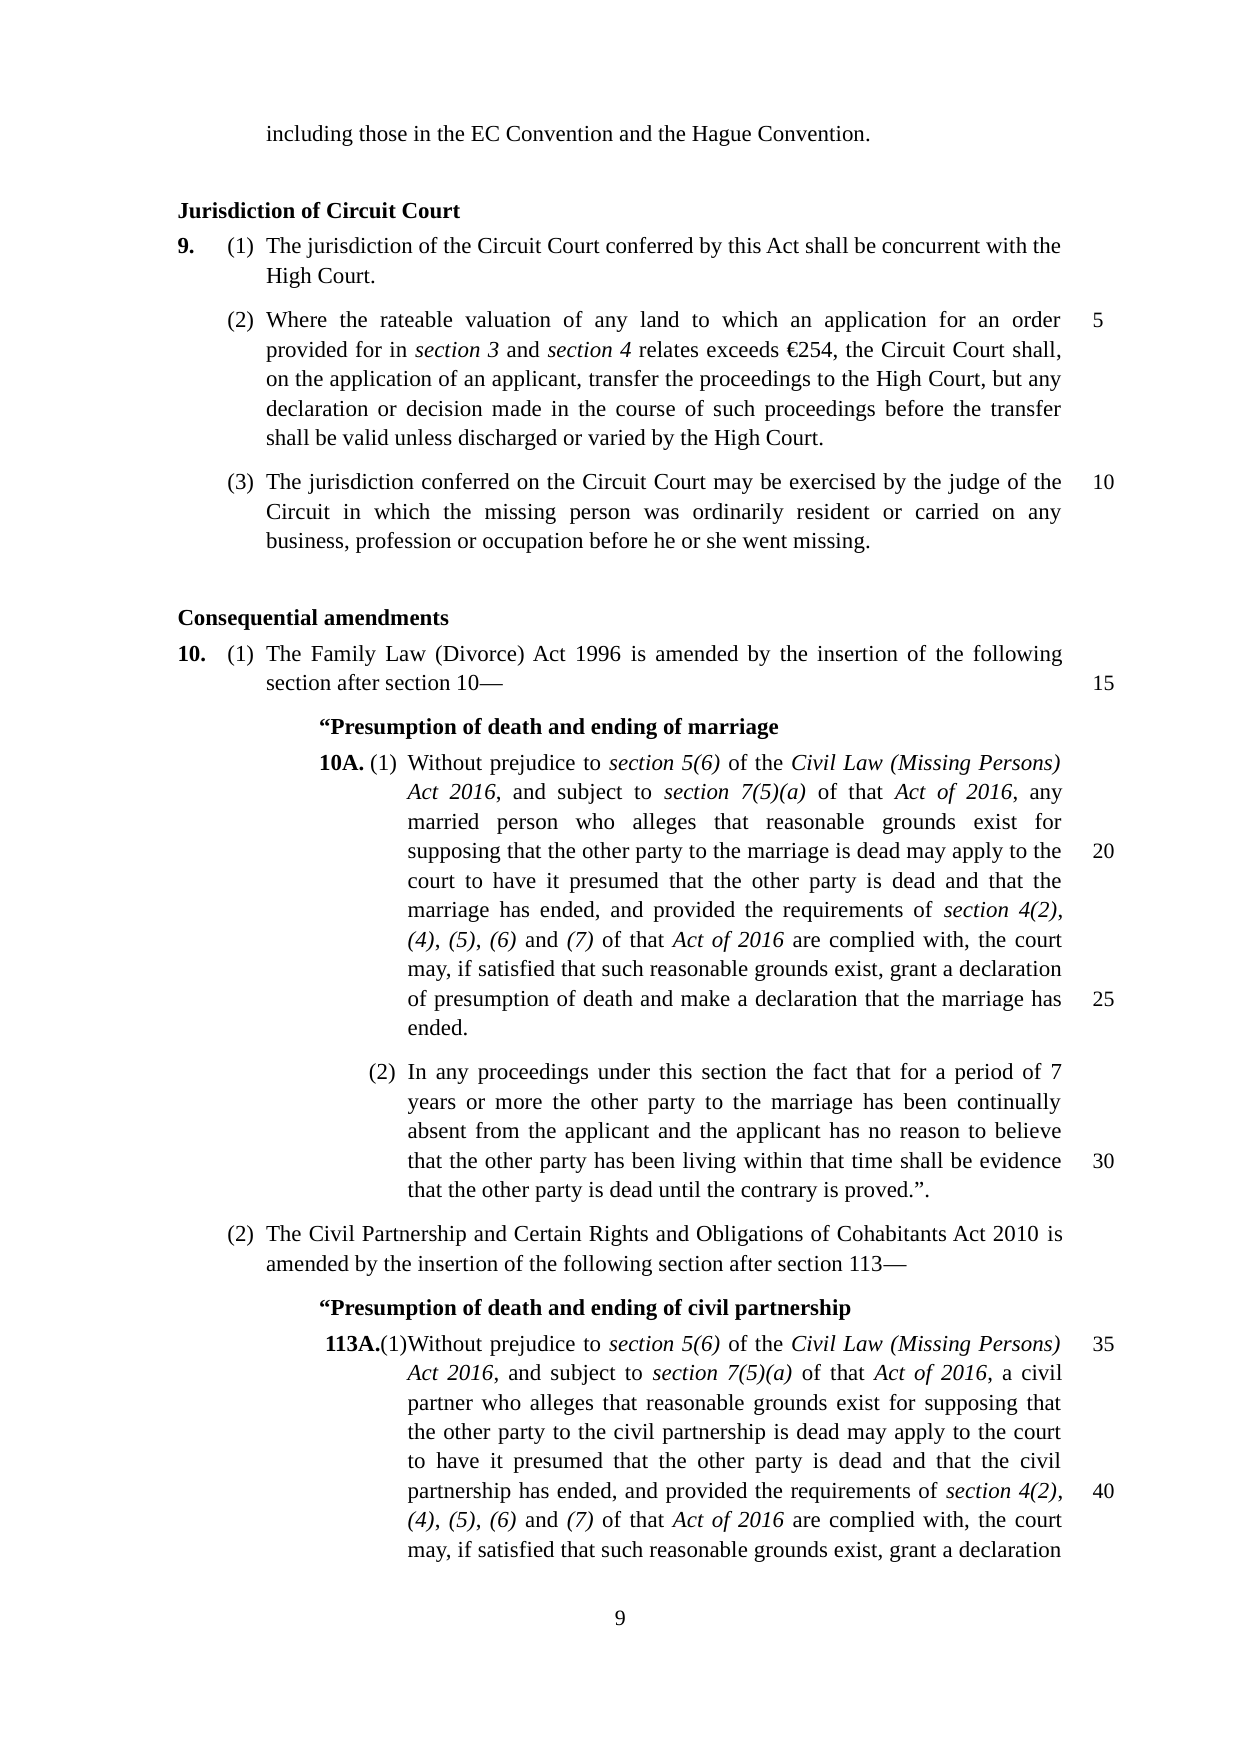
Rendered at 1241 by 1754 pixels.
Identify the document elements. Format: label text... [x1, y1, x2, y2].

text (3) The jurisdiction conferred on the Circuit Court may be exercised by the judge of the Circuit in which the missing person was ordinarily resident or carried on any business, profession or occupation before he or she went missing. [177, 466, 1063, 555]
text (2) In any proceedings under this section the fact that for a period of 7 years or more the other party to the marriage has been continually absent from the applicant and the applicant has no reason to believe that the other party has been living within that time shall be evidence that the other party is dead until the contrary is proved.”. [319, 1056, 1063, 1203]
text 113A.(1) Without prejudice to section 5(6) of the Civil Law (Missing Persons) Act 2016, and subject to section 7(5)(a) of that Act of 2016, a civil partner who alleges that reasonable grounds exist for supposing that the other party to the civil partnership is dead may apply to the court to have it presumed that the other party is dead and that the civil partnership has ended, and provided the requirements of section 4(2), (4), (5), (6) and (7) of that Act of 2016 are complied with, the court may, if satisfied that such reasonable grounds exist, grant a declaration [319, 1327, 1063, 1563]
text 9. (1) The jurisdiction of the Circuit Court conferred by this Act shall be concurrent with the High Court. [177, 230, 1063, 289]
text 10. (1) The Family Law (Divorce) Act 1996 is amended by the insertion of the following section after section 10⁠— [177, 637, 1063, 696]
text 10A. (1) Without prejudice to section 5(6) of the Civil Law (Missing Persons) Act 2016, and subject to section 7(5)(a) of that Act of 2016, any married person who alleges that reasonable grounds exist for supposing that the other party to the marriage is dead may apply to the court to have it presumed that the other party is dead and that the marriage has ended, and provided the requirements of section 4(2), (4), (5), (6) and (7) of that Act of 2016 are complied with, the court may, if satisfied that such reasonable grounds exist, grant a declaration of presumption of death and make a declaration that the marriage has ended. [319, 747, 1063, 1041]
text Consequential amendments [177, 602, 1063, 631]
text Jurisdiction of Circuit Court [177, 195, 1063, 224]
text “Presumption of death and ending of marriage [319, 711, 1063, 741]
text (2) Where the rateable valuation of any land to which an application for an order provided for in section 3 and section 4 relates exceeds €254, the Circuit Court shall, on the application of an applicant, transfer the proceedings to the High Court, but any declaration or decision made in the course of such proceedings before the transfer shall be valid unless discharged or varied by the High Court. [177, 304, 1063, 451]
text “Presumption of death and ending of civil partnership [319, 1292, 1063, 1322]
text (2) The Civil Partnership and Certain Rights and Obligations of Cohabitants Act 2010 is amended by the insertion of the following section after section 113⁠— [177, 1218, 1063, 1277]
text including those in the EC Convention and the Hague Convention. [177, 118, 1063, 148]
